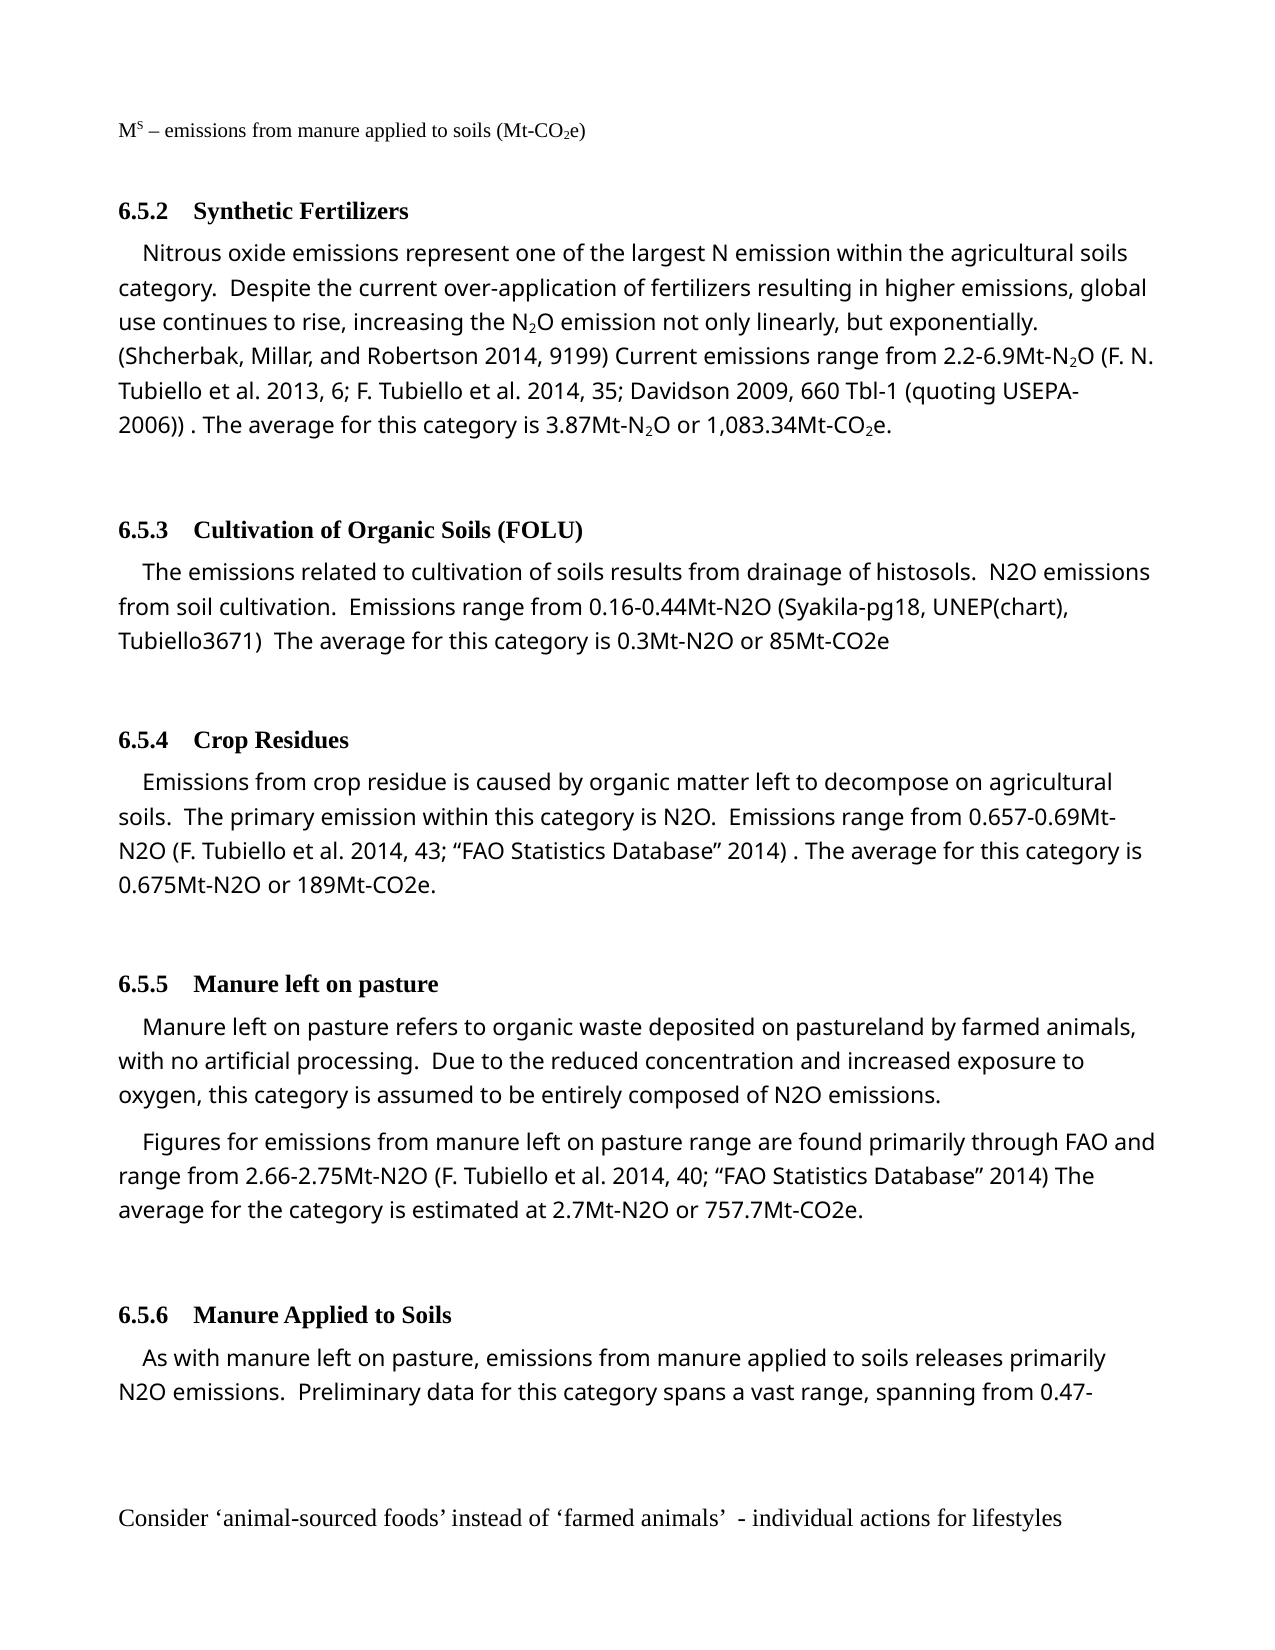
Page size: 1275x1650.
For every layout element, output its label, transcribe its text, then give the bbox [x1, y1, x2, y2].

text Nitrous oxide emissions represent one of the largest N emission within the agricultural soils category. Despite the current over-application of fertilizers resulting in higher emissions, global use continues to rise, increasing the N2O emission not only linearly, but exponentially. (Shcherbak, Millar, and Robertson 2014, 9199) Current emissions range from 2.2-6.9Mt-N2O (F. N. Tubiello et al. 2013, 6; F. Tubiello et al. 2014, 35; Davidson 2009, 660 Tbl-1 (quoting USEPA-2006)) . The average for this category is 3.87Mt-N2O or 1,083.34Mt-CO2e. [118, 237, 1157, 440]
text Figures for emissions from manure left on pasture range are found primarily through FAO and range from 2.66-2.75Mt-N2O (F. Tubiello et al. 2014, 40; “FAO Statistics Database” 2014) The average for the category is estimated at 2.7Mt-N2O or 757.7Mt-CO2e. [118, 1126, 1157, 1226]
text The emissions related to cultivation of soils results from drainage of histosols. N2O emissions from soil cultivation. Emissions range from 0.16-0.44Mt-N2O (Syakila-pg18, UNEP(chart), Tubiello3671) The average for this category is 0.3Mt-N2O or 85Mt-CO2e [118, 556, 1157, 656]
subtitle Manure Applied to Soils [118, 1300, 1157, 1329]
text Emissions from crop residue is caused by organic matter left to decompose on agricultural soils. The primary emission within this category is N2O. Emissions range from 0.657-0.69Mt-N2O (F. Tubiello et al. 2014, 43; “FAO Statistics Database” 2014) . The average for this category is 0.675Mt-N2O or 189Mt-CO2e. [118, 766, 1157, 901]
text As with manure left on pasture, emissions from manure applied to soils releases primarily N2O emissions. Preliminary data for this category spans a vast range, spanning from 0.47- [118, 1341, 1157, 1407]
text MS – emissions from manure applied to soils (Mt-CO2e) [118, 118, 1157, 142]
subtitle Crop Residues [118, 725, 1157, 754]
subtitle Synthetic Fertilizers [118, 196, 1157, 225]
subtitle Manure left on pasture [118, 969, 1157, 998]
text Manure left on pasture refers to organic waste deposited on pastureland by farmed animals, with no artificial processing. Due to the reduced concentration and increased exposure to oxygen, this category is assumed to be entirely composed of N2O emissions. [118, 1011, 1157, 1111]
subtitle Cultivation of Organic Soils (FOLU) [118, 515, 1157, 543]
